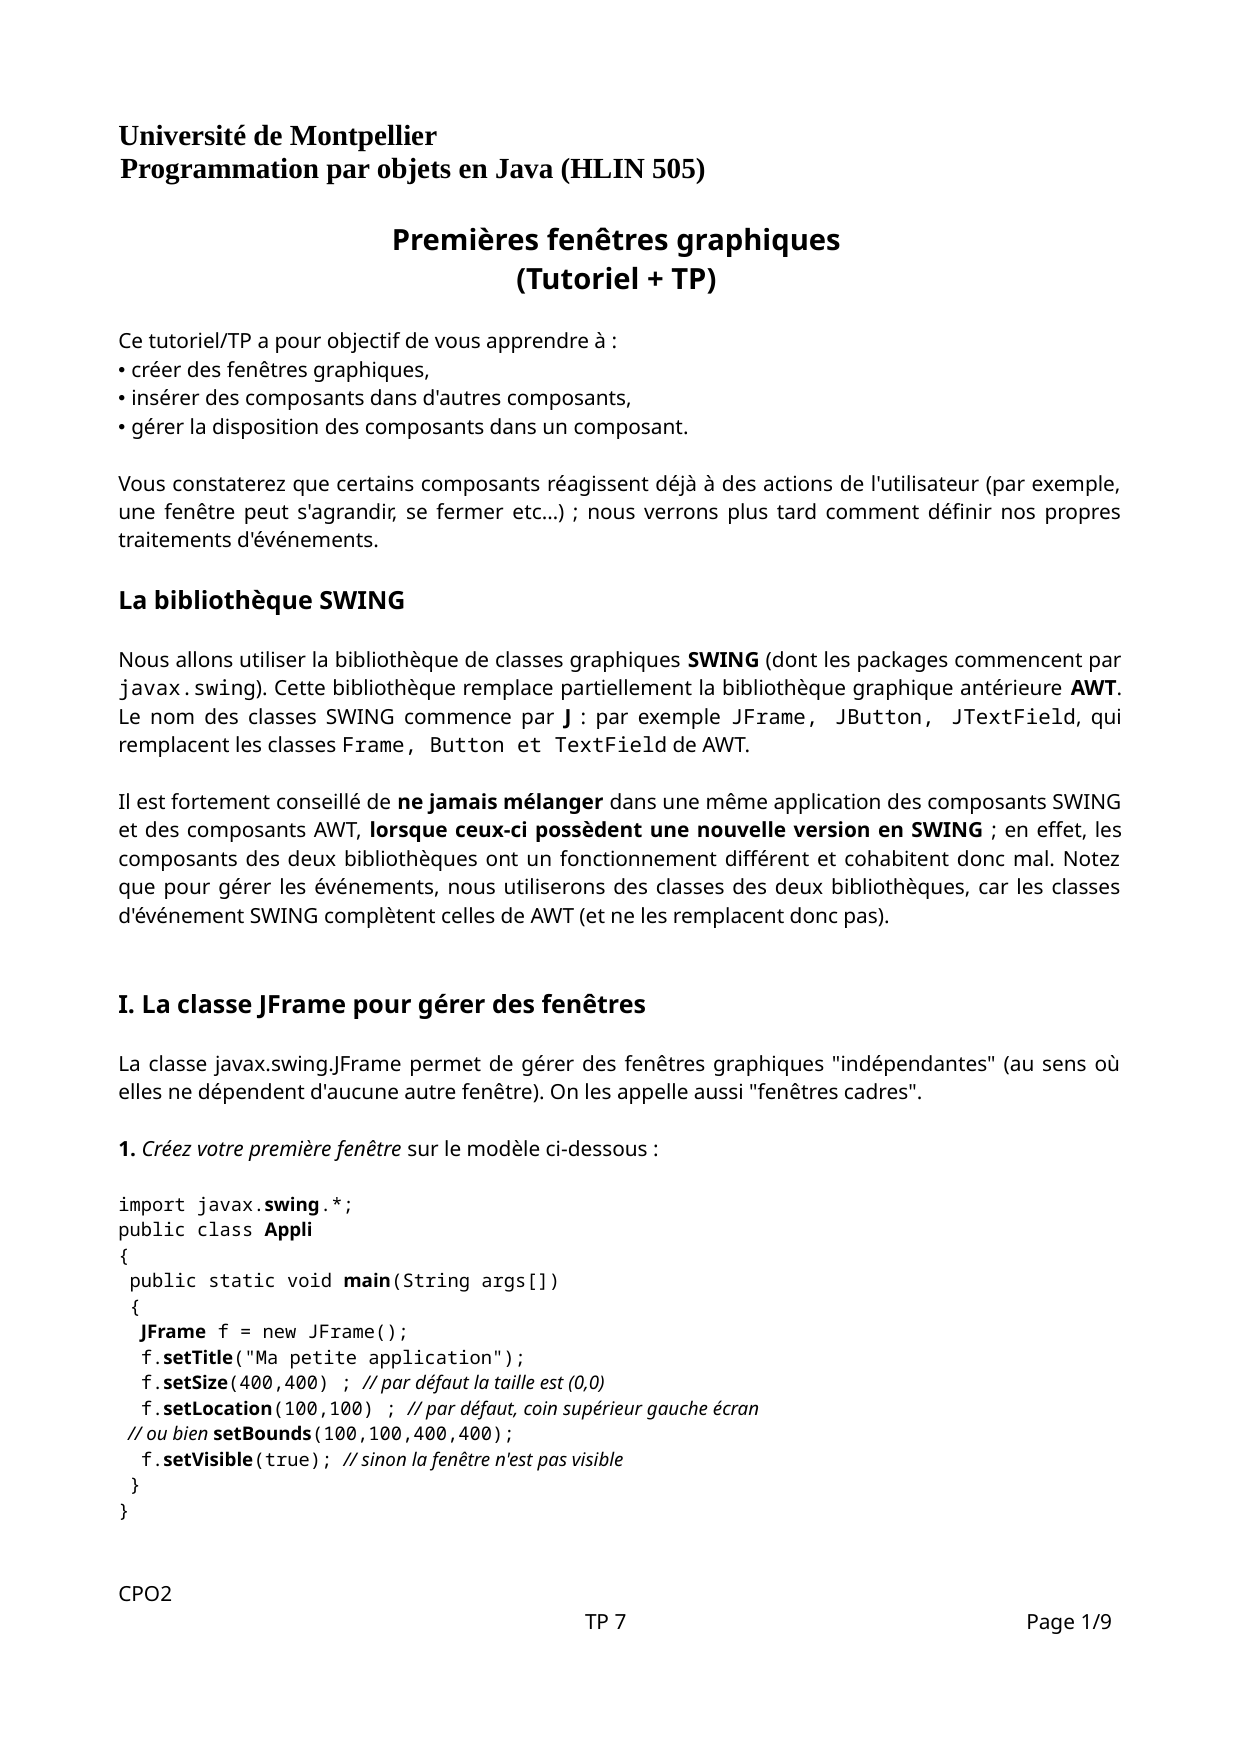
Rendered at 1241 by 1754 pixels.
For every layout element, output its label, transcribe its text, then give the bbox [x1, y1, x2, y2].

text f.setVisible(true); // sinon la fenêtre n'est pas visible [118, 1446, 1122, 1472]
text Ce tutoriel/TP a pour objectif de vous apprendre à : [118, 327, 1122, 355]
text f.setSize(400,400) ; // par défaut la taille est (0,0) [118, 1369, 1122, 1395]
text { [118, 1293, 1122, 1318]
text f.setTitle("Ma petite application"); [118, 1344, 1122, 1369]
text Programmation par objets en Java (HLIN 505) [120, 152, 1124, 185]
text } [118, 1497, 1122, 1523]
text La classe javax.swing.JFrame permet de gérer des fenêtres graphiques "indépendantes" (au sens où elles ne dépendent d'aucune autre fenêtre). On les appelle aussi "fenêtres cadres". [118, 1049, 1122, 1106]
text public static void main(String args[]) [118, 1267, 1122, 1293]
text Il est fortement conseillé de ne jamais mélanger dans une même application des composants SWING et des composants AWT, lorsque ceux-ci possèdent une nouvelle version en SWING ; en effet, les composants des deux bibliothèques ont un fonctionnement différent et cohabitent donc mal. Notez que pour gérer les événements, nous utiliserons des classes des deux bibliothèques, car les classes d'événement SWING complètent celles de AWT (et ne les remplacent donc pas). [118, 787, 1122, 929]
text // ou bien setBounds(100,100,400,400); [118, 1421, 1122, 1446]
text import javax.swing.*; [118, 1191, 1122, 1216]
text Vous constaterez que certains composants réagissent déjà à des actions de l'utilisateur (par exemple, une fenêtre peut s'agrandir, se fermer etc…) ; nous verrons plus tard comment définir nos propres traitements d'événements. [118, 469, 1122, 554]
text I. La classe JFrame pour gérer des fenêtres [118, 986, 1122, 1020]
text Premières fenêtres graphiques [118, 219, 1122, 258]
text La bibliothèque SWING [118, 582, 1122, 617]
text • créer des fenêtres graphiques, [118, 355, 1122, 383]
text f.setLocation(100,100) ; // par défaut, coin supérieur gauche écran [118, 1395, 1122, 1421]
text public class Appli [118, 1216, 1122, 1242]
text } [118, 1472, 1122, 1497]
text (Tutoriel + TP) [118, 258, 1122, 298]
text • gérer la disposition des composants dans un composant. [118, 412, 1122, 440]
text • insérer des composants dans d'autres composants, [118, 383, 1122, 412]
text JFrame f = new JFrame(); [118, 1318, 1122, 1344]
text { [118, 1242, 1122, 1267]
text Nous allons utiliser la bibliothèque de classes graphiques SWING (dont les packages commencent par javax.swing). Cette bibliothèque remplace partiellement la bibliothèque graphique antérieure AWT. Le nom des classes SWING commence par J : par exemple JFrame, JButton, JTextField, qui remplacent les classes Frame, Button et TextField de AWT. [118, 645, 1122, 759]
text Université de Montpellier [118, 118, 1122, 152]
text 1. Créez votre première fenêtre sur le modèle ci-dessous : [118, 1134, 1122, 1162]
